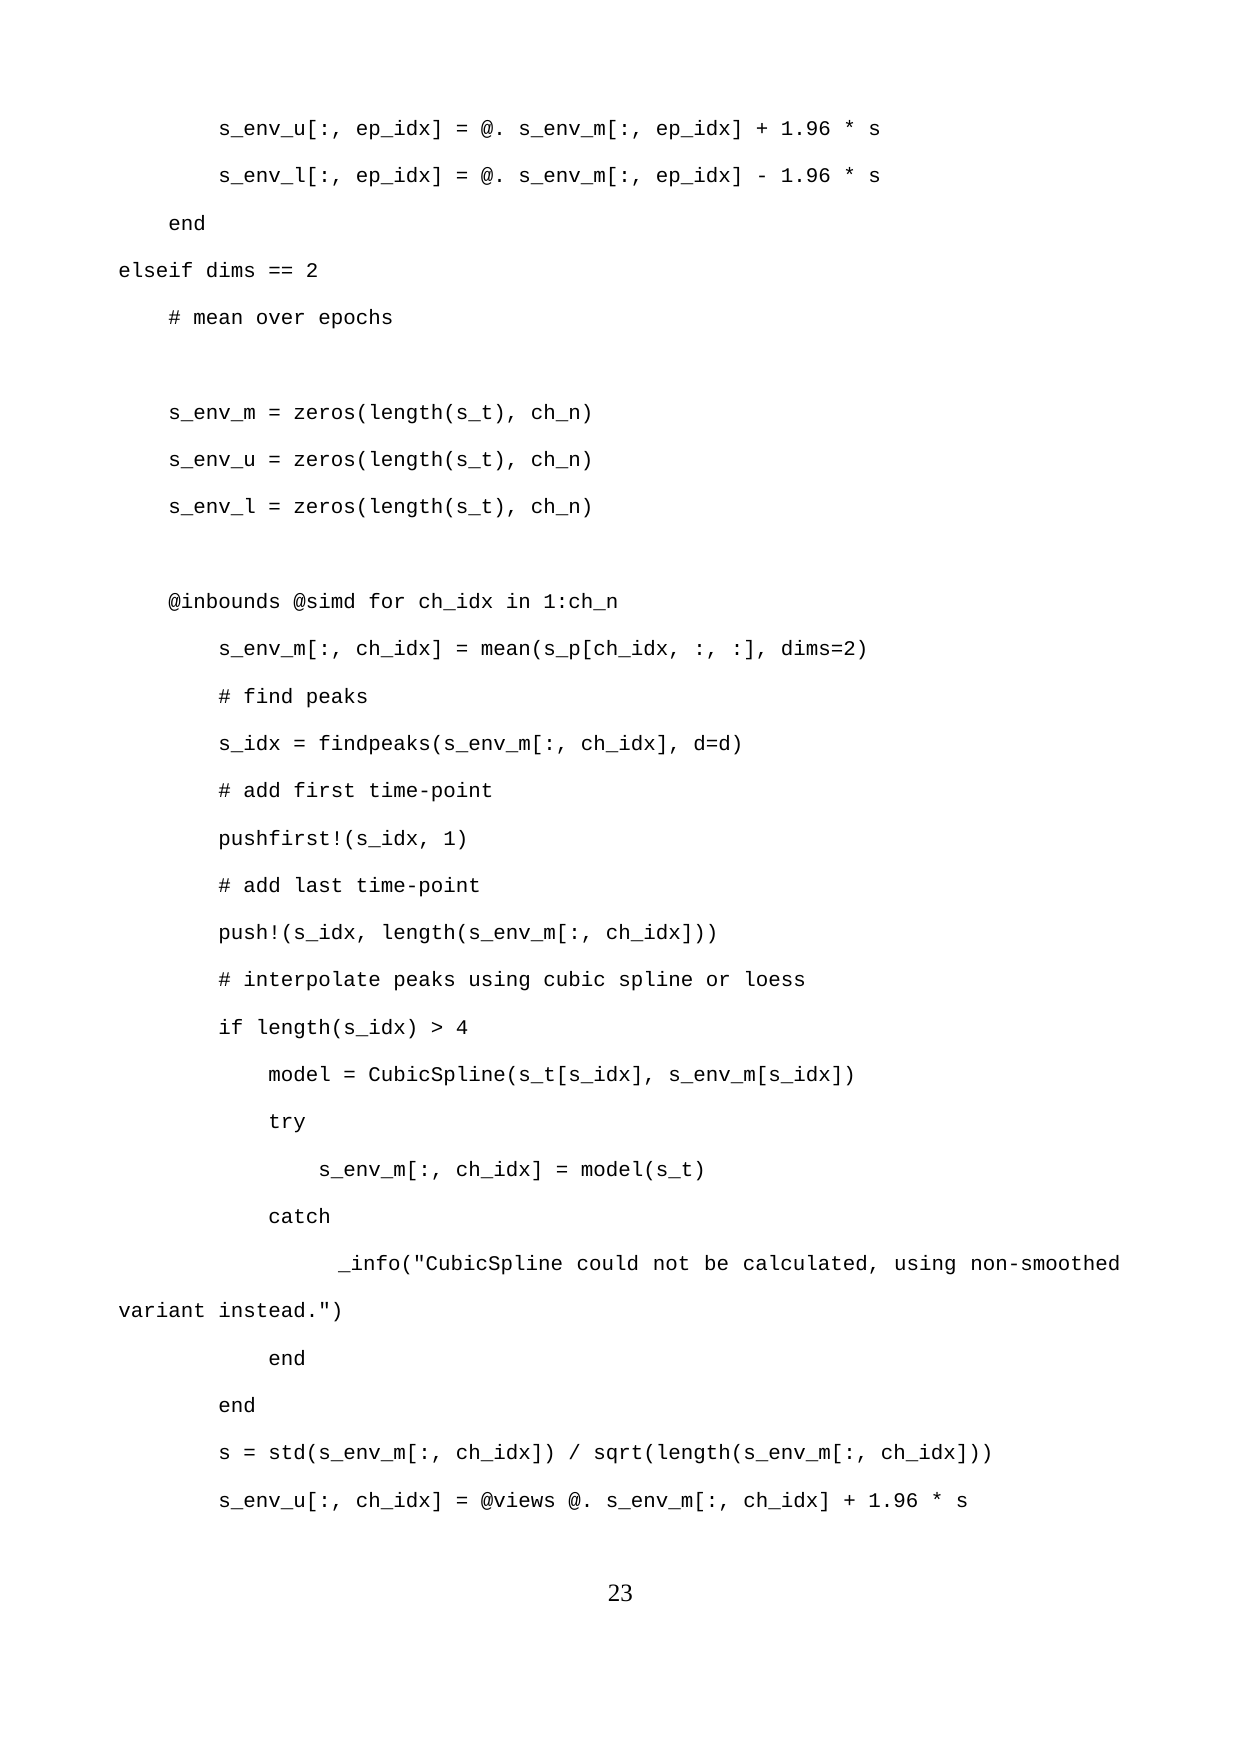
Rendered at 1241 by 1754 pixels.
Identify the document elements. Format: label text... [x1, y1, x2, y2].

text s_env_m = zeros(length(s_t), ch_n) [118, 402, 1122, 426]
text s_env_m[:, ch_idx] = mean(s_p[ch_idx, :, :], dims=2) [118, 638, 1122, 662]
text s_env_u = zeros(length(s_t), ch_n) [118, 449, 1122, 473]
text model = CubicSpline(s_t[s_idx], s_env_m[s_idx]) [118, 1064, 1122, 1088]
text s_env_l[:, ep_idx] = @. s_env_m[:, ep_idx] - 1.96 * s [118, 165, 1122, 189]
text s = std(s_env_m[:, ch_idx]) / sqrt(length(s_env_m[:, ch_idx])) [118, 1442, 1122, 1466]
text # interpolate peaks using cubic spline or loess [118, 969, 1122, 993]
text # add last time-point [118, 875, 1122, 898]
text # add first time-point [118, 780, 1122, 804]
text _info("CubicSpline could not be calculated, using non-smoothed variant instead.") [118, 1253, 1122, 1324]
text s_idx = findpeaks(s_env_m[:, ch_idx], d=d) [118, 733, 1122, 757]
text catch [118, 1206, 1122, 1229]
text # mean over epochs [118, 307, 1122, 331]
text end [118, 1348, 1122, 1371]
text if length(s_idx) > 4 [118, 1017, 1122, 1040]
text end [118, 213, 1122, 236]
text # find peaks [118, 686, 1122, 709]
text try [118, 1111, 1122, 1135]
text s_env_m[:, ch_idx] = model(s_t) [118, 1158, 1122, 1182]
text s_env_l = zeros(length(s_t), ch_n) [118, 496, 1122, 520]
text elseif dims == 2 [118, 260, 1122, 284]
text end [118, 1395, 1122, 1419]
text push!(s_idx, length(s_env_m[:, ch_idx])) [118, 922, 1122, 946]
text @inbounds @simd for ch_idx in 1:ch_n [118, 591, 1122, 615]
text s_env_u[:, ch_idx] = @views @. s_env_m[:, ch_idx] + 1.96 * s [118, 1489, 1122, 1513]
text pushfirst!(s_idx, 1) [118, 827, 1122, 851]
text s_env_u[:, ep_idx] = @. s_env_m[:, ep_idx] + 1.96 * s [118, 118, 1122, 142]
